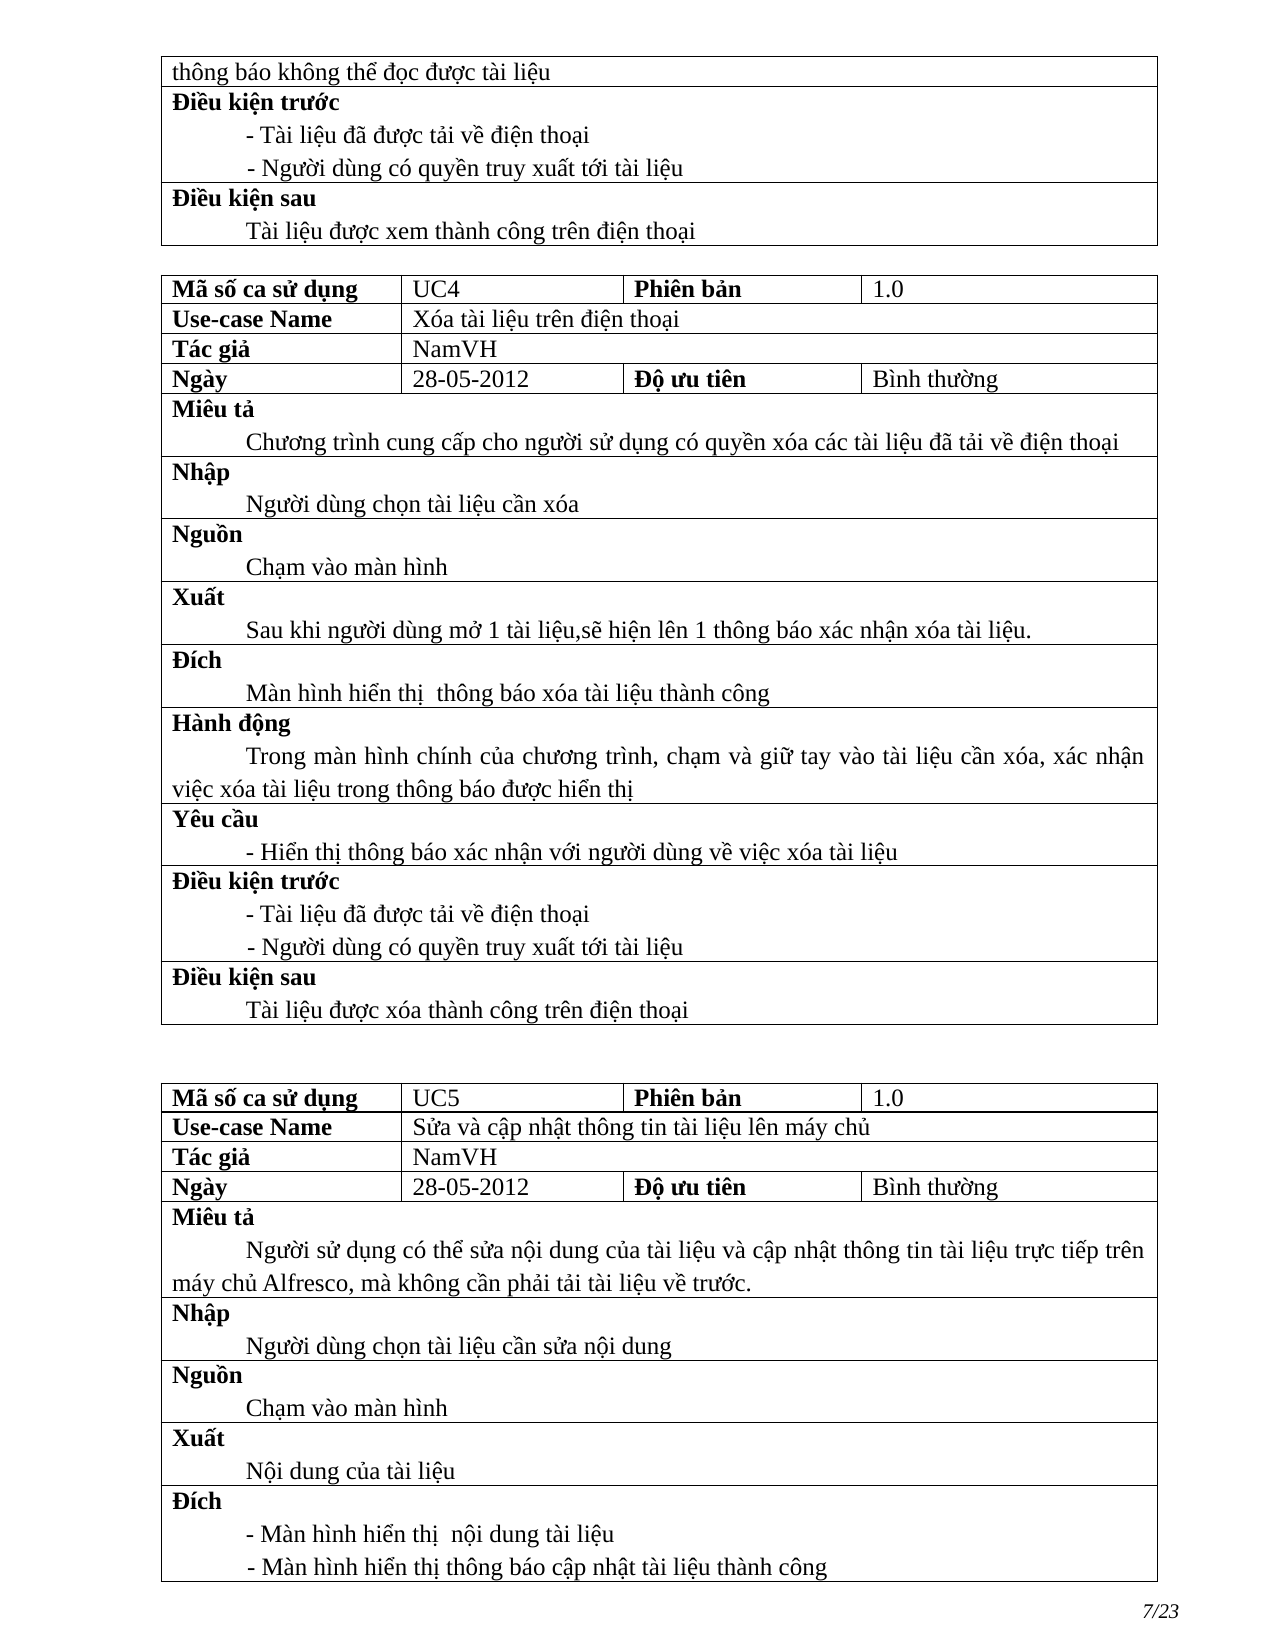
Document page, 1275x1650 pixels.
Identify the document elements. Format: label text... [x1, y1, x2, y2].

table_cell Miêu tả Chương trình cung cấp cho người sử dụng có quyền xóa các tài liệu đã tải về điện thoại [162, 394, 1157, 456]
table_cell Nhập Người dùng chọn tài liệu cần sửa nội dung [162, 1298, 1157, 1359]
table_cell Xuất Nội dung của tài liệu [162, 1423, 1157, 1485]
table_cell Use-case Name [162, 304, 401, 333]
table_header Phiên bản [624, 1084, 861, 1111]
table_cell Tác giả [162, 1142, 401, 1171]
table_cell 28-05-2012 [402, 364, 623, 393]
table_header 1.0 [862, 1084, 1157, 1111]
table_cell Nhập Người dùng chọn tài liệu cần xóa [162, 457, 1157, 518]
table_header 1.0 [862, 276, 1157, 303]
table_cell Độ ưu tiên [624, 364, 861, 393]
table_cell Yêu cầu - Hiển thị thông báo xác nhận với người dùng về việc xóa tài liệu [162, 804, 1157, 865]
table_header Mã số ca sử dụng [162, 1084, 401, 1111]
table_cell Nguồn Chạm vào màn hình [162, 519, 1157, 581]
table_cell Xóa tài liệu trên điện thoại [402, 304, 1157, 333]
table_cell Điều kiện sau Tài liệu được xem thành công trên điện thoại [162, 183, 1157, 245]
table_cell Use-case Name [162, 1113, 401, 1141]
table_cell Độ ưu tiên [624, 1172, 861, 1201]
table_cell Điều kiện sau Tài liệu được xóa thành công trên điện thoại [162, 962, 1157, 1024]
table_cell Đích Màn hình hiển thị thông báo xóa tài liệu thành công [162, 645, 1157, 707]
table_header UC4 [402, 276, 623, 303]
table_cell NamVH [402, 334, 1157, 363]
table_cell Bình thường [862, 1172, 1157, 1201]
table_cell Nguồn Chạm vào màn hình [162, 1361, 1157, 1422]
table_cell Điều kiện trước - Tài liệu đã được tải về điện thoại - Người dùng có quyền truy xuất tới tài liệu [162, 87, 1157, 182]
table_cell NamVH [402, 1142, 1157, 1171]
table_cell Hành động Trong màn hình chính của chương trình, chạm và giữ tay vào tài liệu cần xóa, xác nhận việc xóa tài liệu trong thông báo được hiển thị [162, 708, 1157, 803]
table_cell Sửa và cập nhật thông tin tài liệu lên máy chủ [402, 1113, 1157, 1141]
table_cell Tác giả [162, 334, 401, 363]
table_cell Xuất Sau khi người dùng mở 1 tài liệu,sẽ hiện lên 1 thông báo xác nhận xóa tài liệu. [162, 582, 1157, 644]
table_header Phiên bản [624, 276, 861, 303]
table_cell Ngày [162, 1172, 401, 1201]
table_cell Ngày [162, 364, 401, 393]
table_header Mã số ca sử dụng [162, 276, 401, 303]
table_cell Điều kiện trước - Tài liệu đã được tải về điện thoại - Người dùng có quyền truy xuất tới tài liệu [162, 866, 1157, 961]
table_cell 28-05-2012 [402, 1172, 623, 1201]
table_cell Bình thường [862, 364, 1157, 393]
table_cell thông báo không thể đọc được tài liệu [162, 57, 1157, 86]
table_header UC5 [402, 1084, 623, 1111]
table_cell Đích - Màn hình hiển thị nội dung tài liệu - Màn hình hiển thị thông báo cập nhật tài liệu thành công [162, 1486, 1157, 1581]
table_cell Miêu tả Người sử dụng có thể sửa nội dung của tài liệu và cập nhật thông tin tài liệu trực tiếp trên máy chủ Alfresco, mà không cần phải tải tài liệu về trước. [162, 1202, 1157, 1297]
